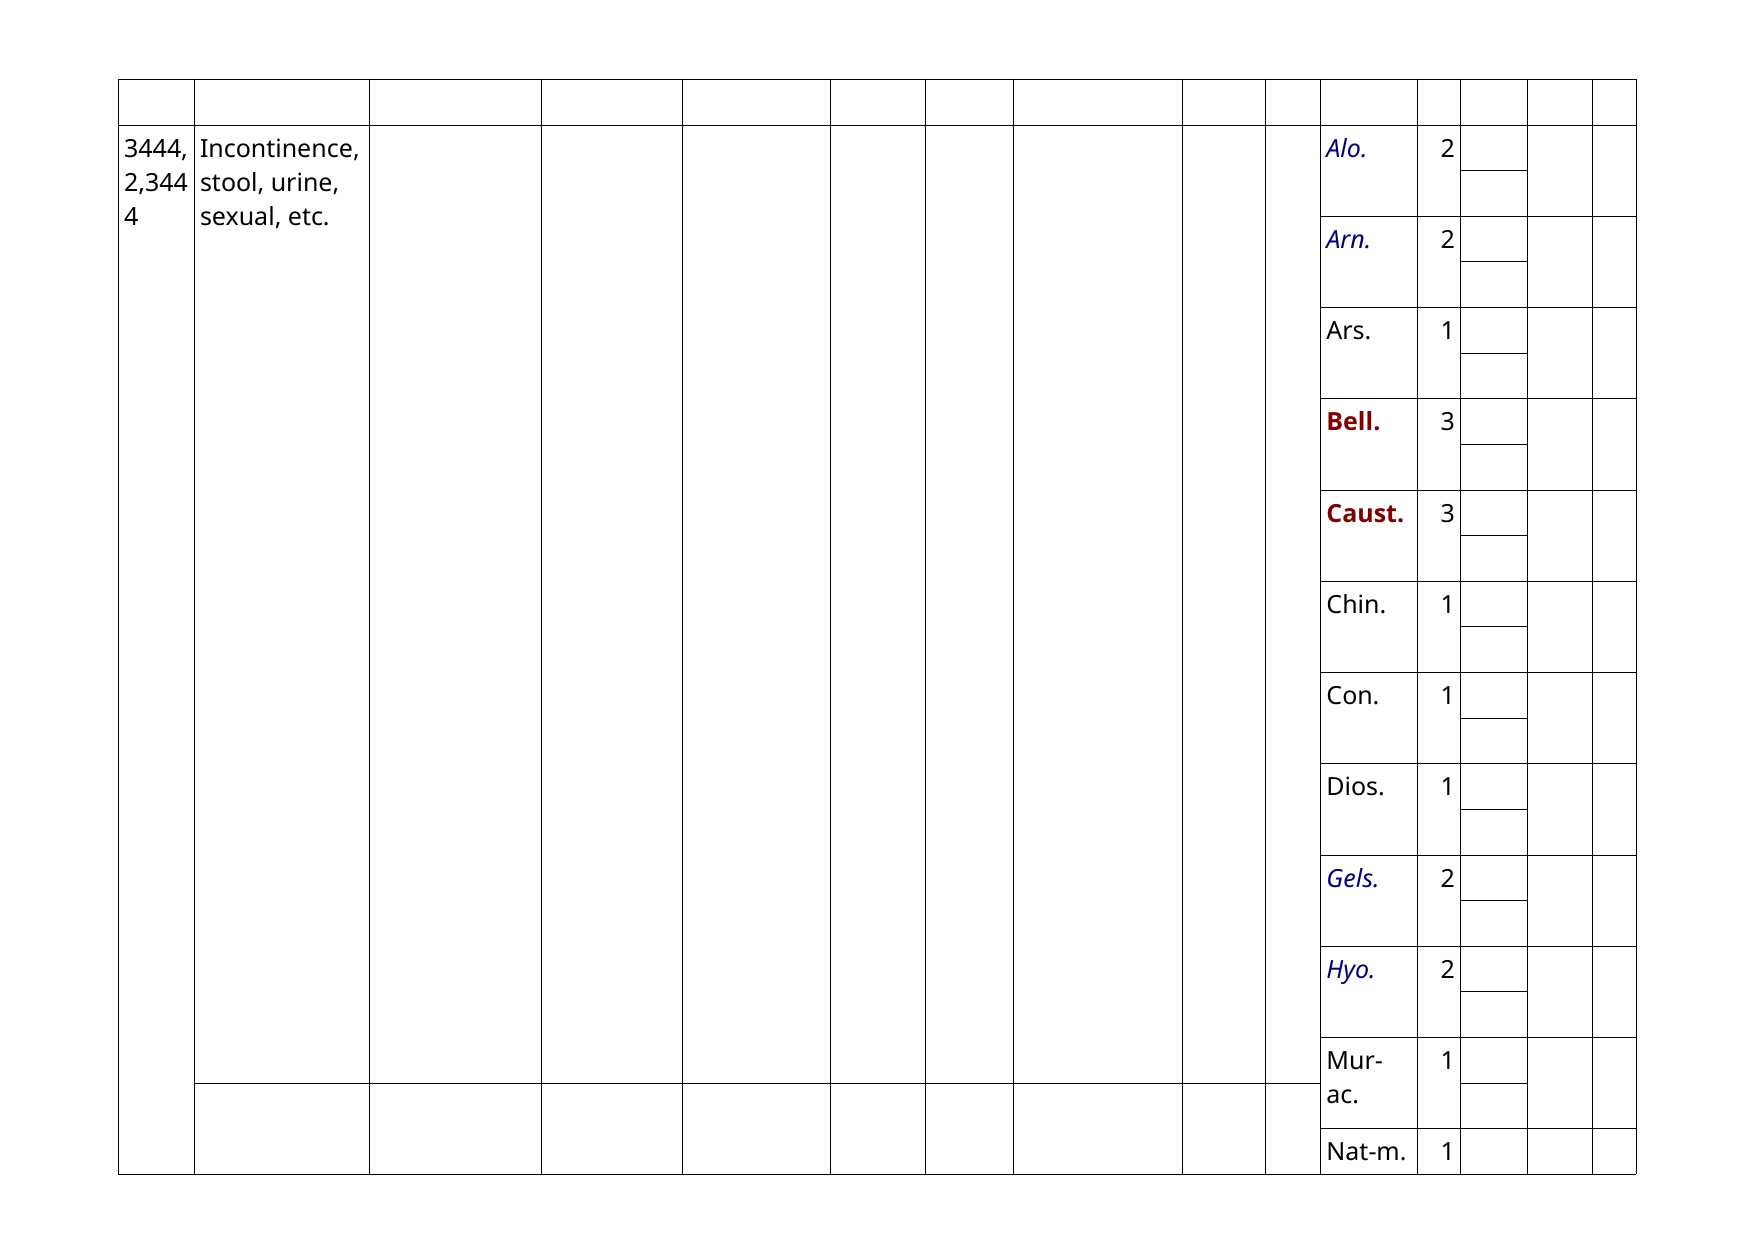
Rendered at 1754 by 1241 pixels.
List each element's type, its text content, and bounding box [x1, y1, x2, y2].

table_cell [1528, 582, 1592, 672]
table_cell [831, 80, 925, 124]
table_cell 2 [1418, 217, 1460, 307]
table_cell [370, 80, 541, 124]
table_cell [195, 80, 369, 124]
table_cell [1593, 1038, 1636, 1128]
table_cell [1528, 764, 1592, 854]
table_cell Alo. [1321, 126, 1417, 216]
table_cell 2 [1418, 947, 1460, 1037]
table_cell [542, 126, 682, 1083]
table_cell [1461, 445, 1527, 489]
table_cell [1461, 262, 1527, 307]
table_cell [831, 1084, 925, 1174]
table_cell [542, 1084, 682, 1174]
table_cell [1528, 399, 1592, 489]
table_cell Ars. [1321, 308, 1417, 398]
table_cell [1461, 719, 1527, 763]
table_cell [370, 126, 541, 1083]
table_cell 2 [1418, 856, 1460, 946]
table_cell [1593, 217, 1636, 307]
table_cell [1461, 536, 1527, 581]
table_cell [926, 126, 1013, 1083]
table_cell [1593, 491, 1636, 581]
table_cell [1321, 80, 1417, 124]
table_cell [1461, 171, 1527, 216]
table_cell [1593, 308, 1636, 398]
table_cell [195, 1084, 369, 1174]
table_cell 3 [1418, 399, 1460, 489]
table_cell [831, 126, 925, 1083]
table_cell [1528, 1129, 1592, 1174]
table_cell [1461, 856, 1527, 900]
table_cell [1528, 856, 1592, 946]
table_cell [1528, 491, 1592, 581]
table_cell [926, 80, 1013, 124]
table_cell [1461, 354, 1527, 398]
table_cell [1461, 992, 1527, 1037]
table_cell [1014, 1084, 1182, 1174]
table_cell [1528, 1038, 1592, 1128]
table_cell Mur-ac. [1321, 1038, 1417, 1128]
table_cell [1183, 1084, 1265, 1174]
table_cell [1593, 126, 1636, 216]
table_cell Nat-m. [1321, 1129, 1417, 1174]
table_cell Incontinence, stool, urine, sexual, etc. [195, 126, 369, 1083]
table_cell [1461, 627, 1527, 672]
table_cell 1 [1418, 582, 1460, 672]
table_cell [1418, 80, 1460, 124]
table_cell [1593, 673, 1636, 763]
table_cell 1 [1418, 1038, 1460, 1128]
table_cell [1461, 673, 1527, 718]
table_cell [1183, 80, 1265, 124]
table_cell [1528, 947, 1592, 1037]
table_cell [1461, 947, 1527, 991]
table_cell [1528, 673, 1592, 763]
table_cell Hyo. [1321, 947, 1417, 1037]
table_cell [1266, 80, 1320, 124]
table_cell [1461, 1038, 1527, 1083]
table_cell 1 [1418, 308, 1460, 398]
table_cell [1528, 308, 1592, 398]
table_cell [1461, 308, 1527, 353]
table_cell [1593, 1129, 1636, 1174]
table_cell [1461, 80, 1527, 124]
table_cell [1593, 399, 1636, 489]
table_cell [1014, 126, 1182, 1083]
table_cell [1528, 217, 1592, 307]
table_cell Dios. [1321, 764, 1417, 854]
table_cell [683, 80, 830, 124]
table_cell 1 [1418, 764, 1460, 854]
table_cell [370, 1084, 541, 1174]
table_cell [1461, 126, 1527, 170]
table_cell 2 [1418, 126, 1460, 216]
table_cell [1461, 1084, 1527, 1128]
table_cell [683, 126, 830, 1083]
table_cell [542, 80, 682, 124]
table_cell [1461, 764, 1527, 809]
table_cell 1 [1418, 673, 1460, 763]
table_cell [1266, 126, 1320, 1083]
table_cell [926, 1084, 1013, 1174]
table_cell Caust. [1321, 491, 1417, 581]
table_cell [1461, 399, 1527, 444]
table_cell [1461, 491, 1527, 535]
table_cell Gels. [1321, 856, 1417, 946]
table_cell [1528, 126, 1592, 216]
table_cell [1461, 582, 1527, 626]
table_cell 3 [1418, 491, 1460, 581]
table_cell [1461, 217, 1527, 261]
table_cell [1593, 947, 1636, 1037]
table_cell [1528, 80, 1592, 124]
table_cell [1593, 80, 1636, 124]
table_cell Bell. [1321, 399, 1417, 489]
table_cell [1183, 126, 1265, 1083]
table_cell [683, 1084, 830, 1174]
table_cell [1461, 810, 1527, 854]
table_cell 3444,2,3444 [119, 126, 194, 1174]
table_cell [1461, 901, 1527, 946]
table_cell Chin. [1321, 582, 1417, 672]
table_cell [1266, 1084, 1320, 1174]
table_cell [1593, 856, 1636, 946]
table_cell Arn. [1321, 217, 1417, 307]
table_cell [1461, 1129, 1527, 1174]
table_cell [1593, 764, 1636, 854]
table_cell [1593, 582, 1636, 672]
table_cell 1 [1418, 1129, 1460, 1174]
table_cell [1014, 80, 1182, 124]
table_cell Con. [1321, 673, 1417, 763]
table_cell [119, 80, 194, 124]
